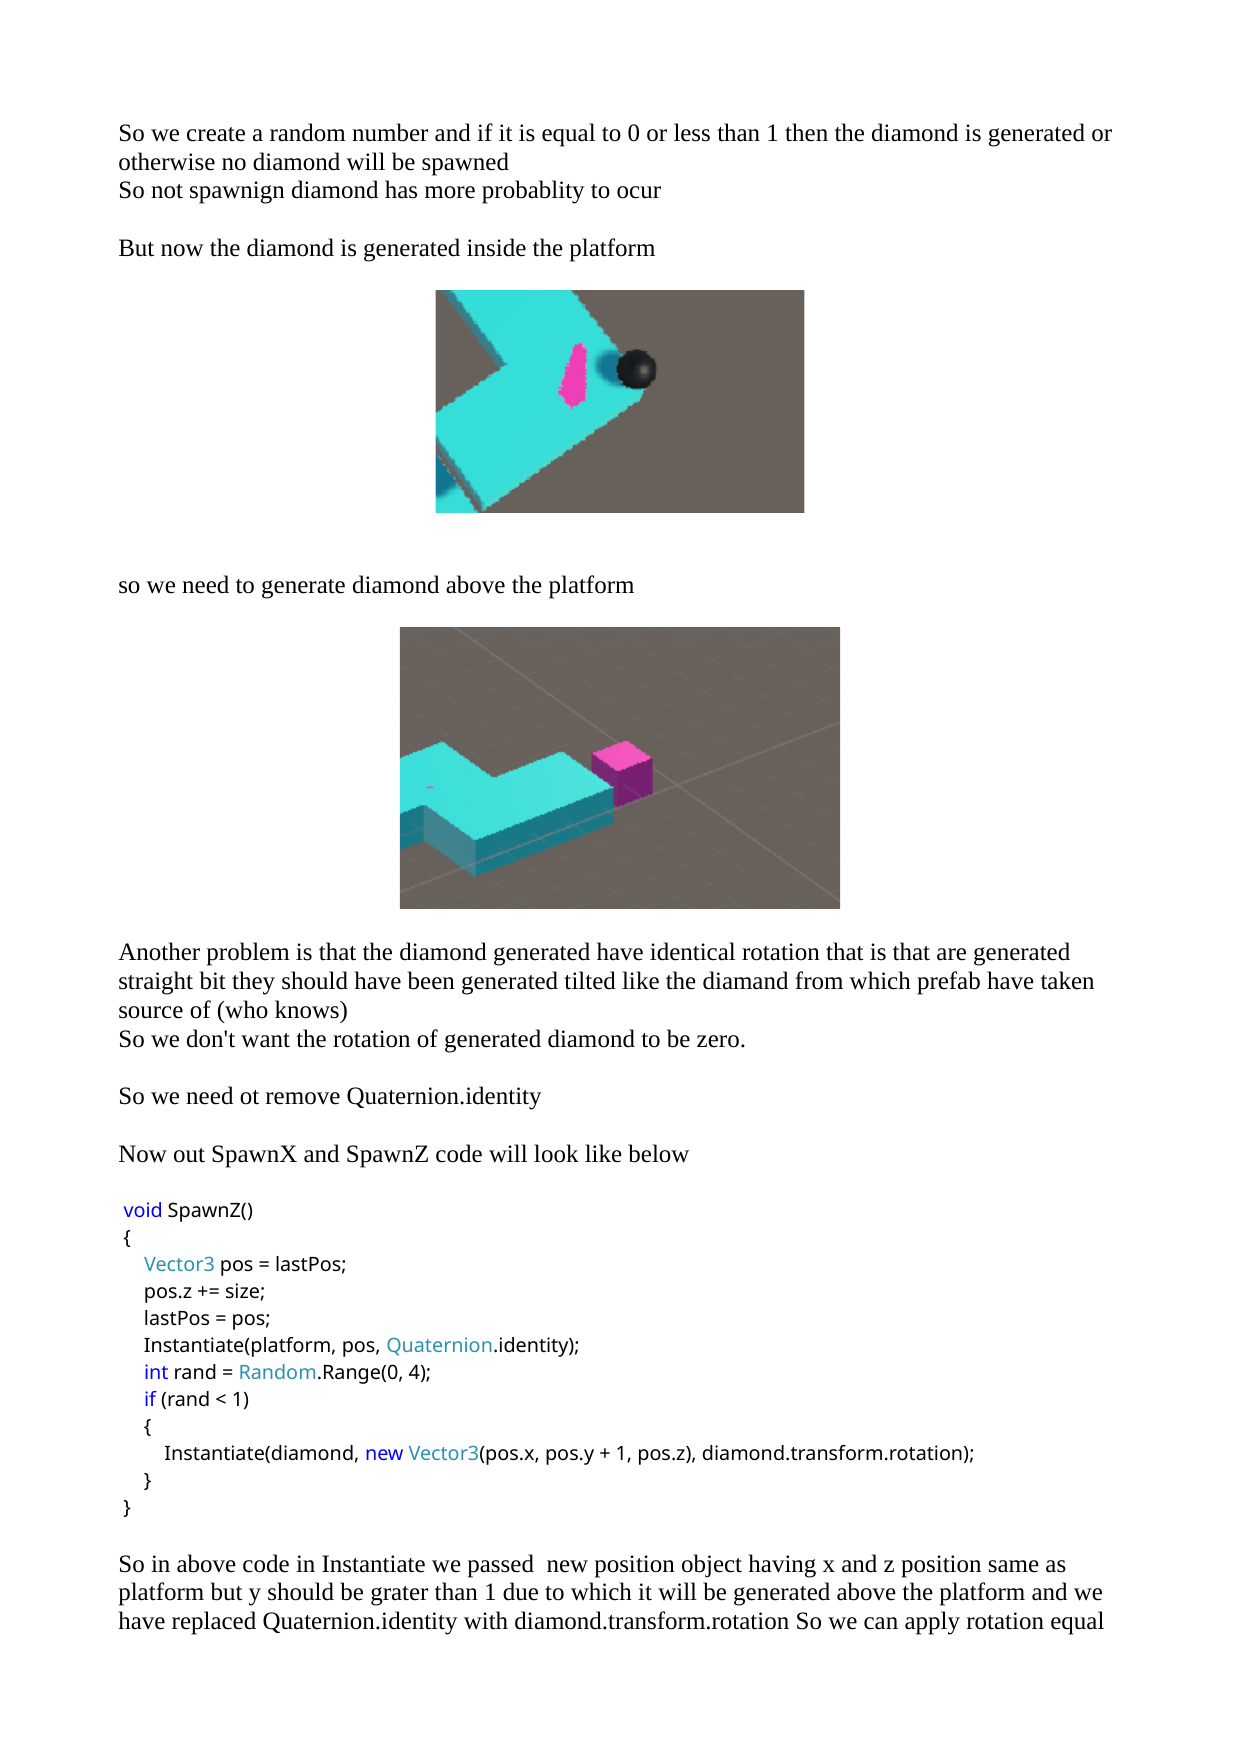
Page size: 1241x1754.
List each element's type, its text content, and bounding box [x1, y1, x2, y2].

text So we create a random number and if it is equal to 0 or less than 1 then the diamond is generated or otherwise no diamond will be spawned [118, 118, 1122, 176]
text But now the diamond is generated inside the platform [118, 233, 1122, 262]
text } [118, 1466, 1122, 1493]
text void SpawnZ() [118, 1196, 1122, 1223]
text { [118, 1412, 1122, 1439]
text Another problem is that the diamond generated have identical rotation that is that are generated straight bit they should have been generated tilted like the diamand from which prefab have taken source of (who knows) [118, 937, 1122, 1024]
text Vector3 pos = lastPos; [118, 1250, 1122, 1277]
text So we need ot remove Quaternion.identity [118, 1081, 1122, 1110]
text Instantiate(platform, pos, Quaternion.identity); [118, 1331, 1122, 1358]
text So in above code in Instantiate we passed new position object having x and z position same as platform but y should be grater than 1 due to which it will be generated above the platform and we have replaced Quaternion.identity with diamond.transform.rotation So we can apply rotation equal [118, 1549, 1122, 1635]
picture [399, 627, 841, 909]
text lastPos = pos; [118, 1304, 1122, 1331]
text { [118, 1223, 1122, 1250]
text So we don't want the rotation of generated diamond to be zero. [118, 1024, 1122, 1052]
text so we need to generate diamond above the platform [118, 570, 1122, 599]
text int rand = Random.Range(0, 4); [118, 1358, 1122, 1385]
text if (rand < 1) [118, 1385, 1122, 1412]
text pos.z += size; [118, 1277, 1122, 1304]
text } [118, 1493, 1122, 1520]
text So not spawnign diamond has more probablity to ocur [118, 176, 1122, 204]
picture [435, 290, 805, 513]
text Instantiate(diamond, new Vector3(pos.x, pos.y + 1, pos.z), diamond.transform.rotation); [118, 1439, 1122, 1466]
text Now out SpawnX and SpawnZ code will look like below [118, 1139, 1122, 1167]
